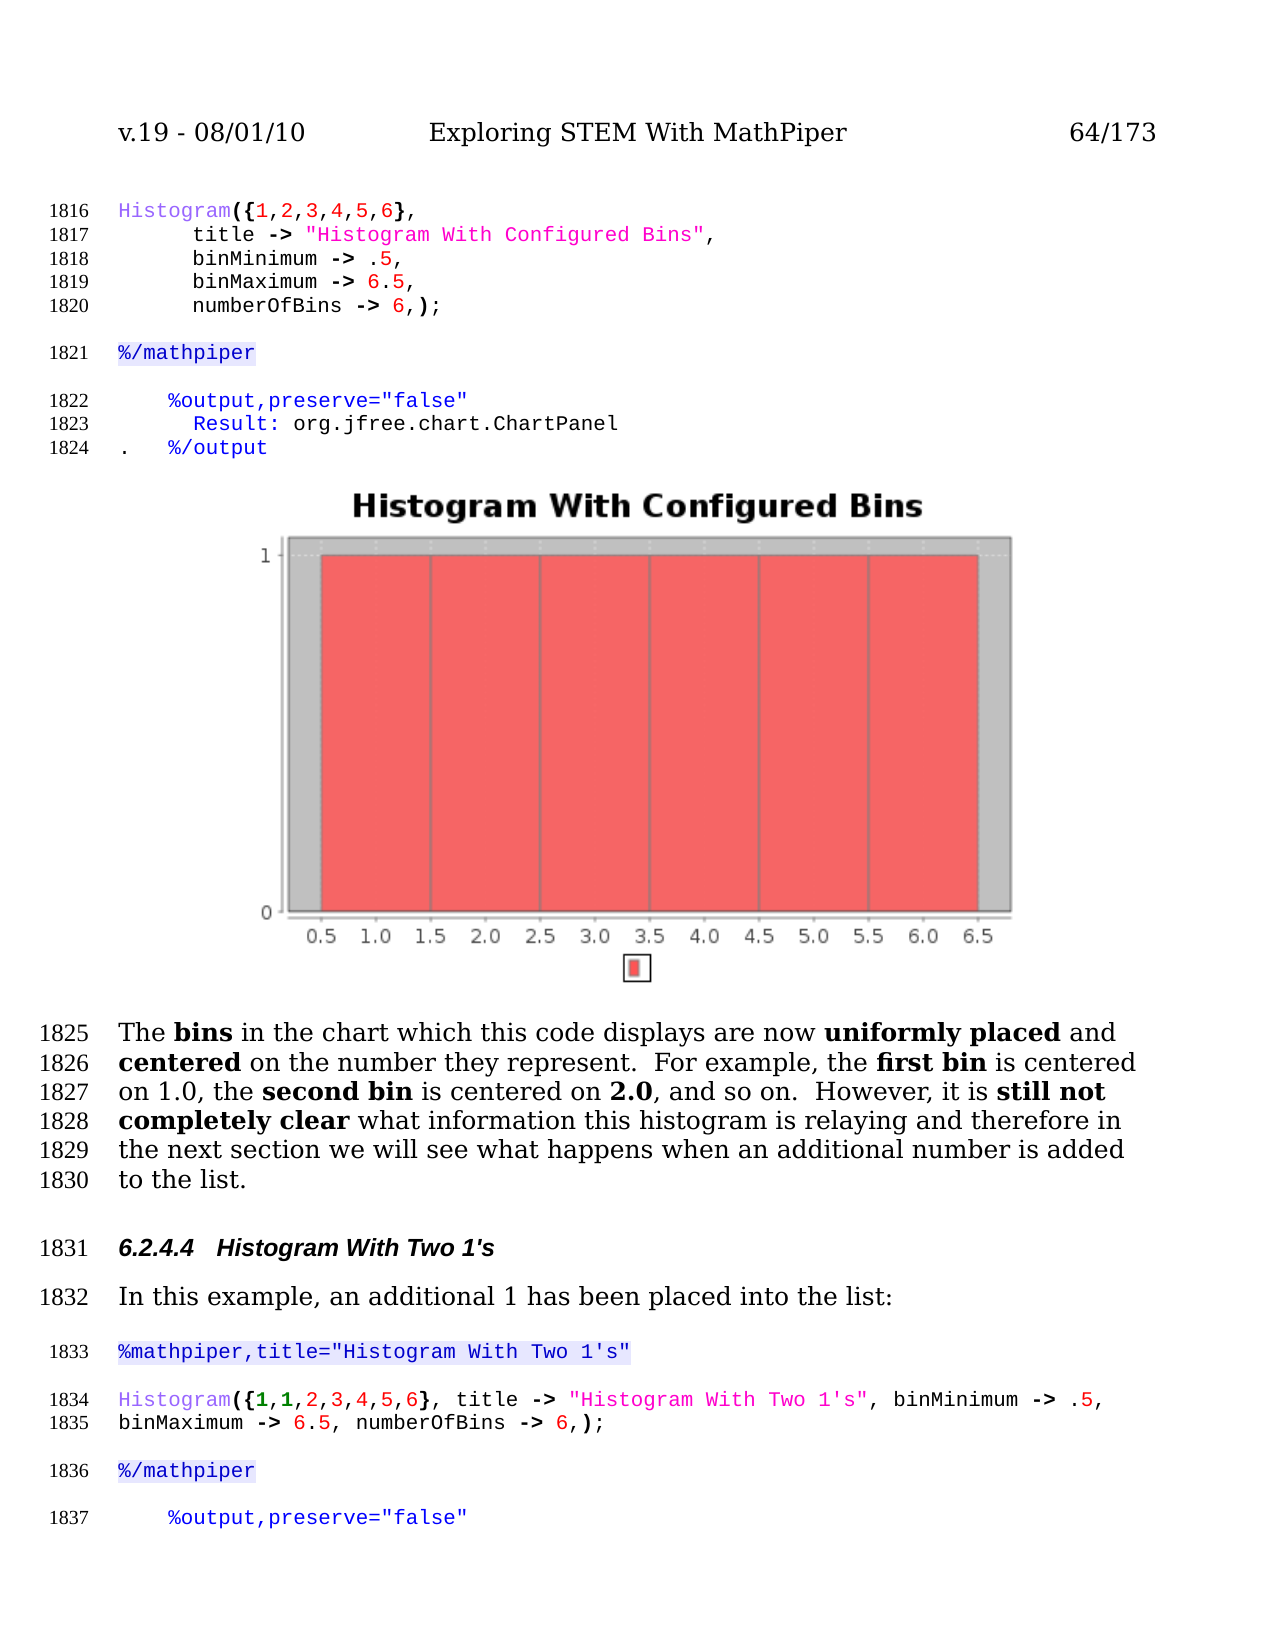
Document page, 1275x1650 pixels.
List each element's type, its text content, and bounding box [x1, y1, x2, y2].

text %mathpiper,title="Histogram With Two 1's" [118, 1341, 1157, 1365]
text The bins in the chart which this code displays are now uniformly placed and centered on the number they represent. For example, the first bin is centered on 1.0, the second bin is centered on 2.0, and so on. However, it is still not completely clear what information this histogram is relaying and therefore in the next section we will see what happens when an additional number is added to the list. [118, 1018, 1157, 1194]
text title -> "Histogram With Configured Bins", [118, 224, 1157, 248]
text %/mathpiper [118, 1460, 1157, 1483]
text Result: org.jfree.chart.ChartPanel [118, 413, 1157, 437]
text binMinimum -> .5, [118, 248, 1157, 271]
subtitle Histogram With Two 1's [118, 1233, 1157, 1262]
text In this example, an additional 1 has been placed into the list: [118, 1283, 1157, 1312]
text . %/output [118, 437, 1157, 461]
text binMaximum -> 6.5, [118, 271, 1157, 295]
text %output,preserve="false" [118, 1507, 1157, 1531]
text Histogram({1,1,2,3,4,5,6}, title -> "Histogram With Two 1's", binMinimum -> .5, binMaximum -> 6.5, numberOfBins -> 6,); [118, 1389, 1157, 1436]
text numberOfBins -> 6,); [118, 295, 1157, 319]
picture [245, 486, 1030, 984]
text %/mathpiper [118, 342, 1157, 366]
text Histogram({1,2,3,4,5,6}, [118, 200, 1157, 224]
text %output,preserve="false" [118, 389, 1157, 413]
